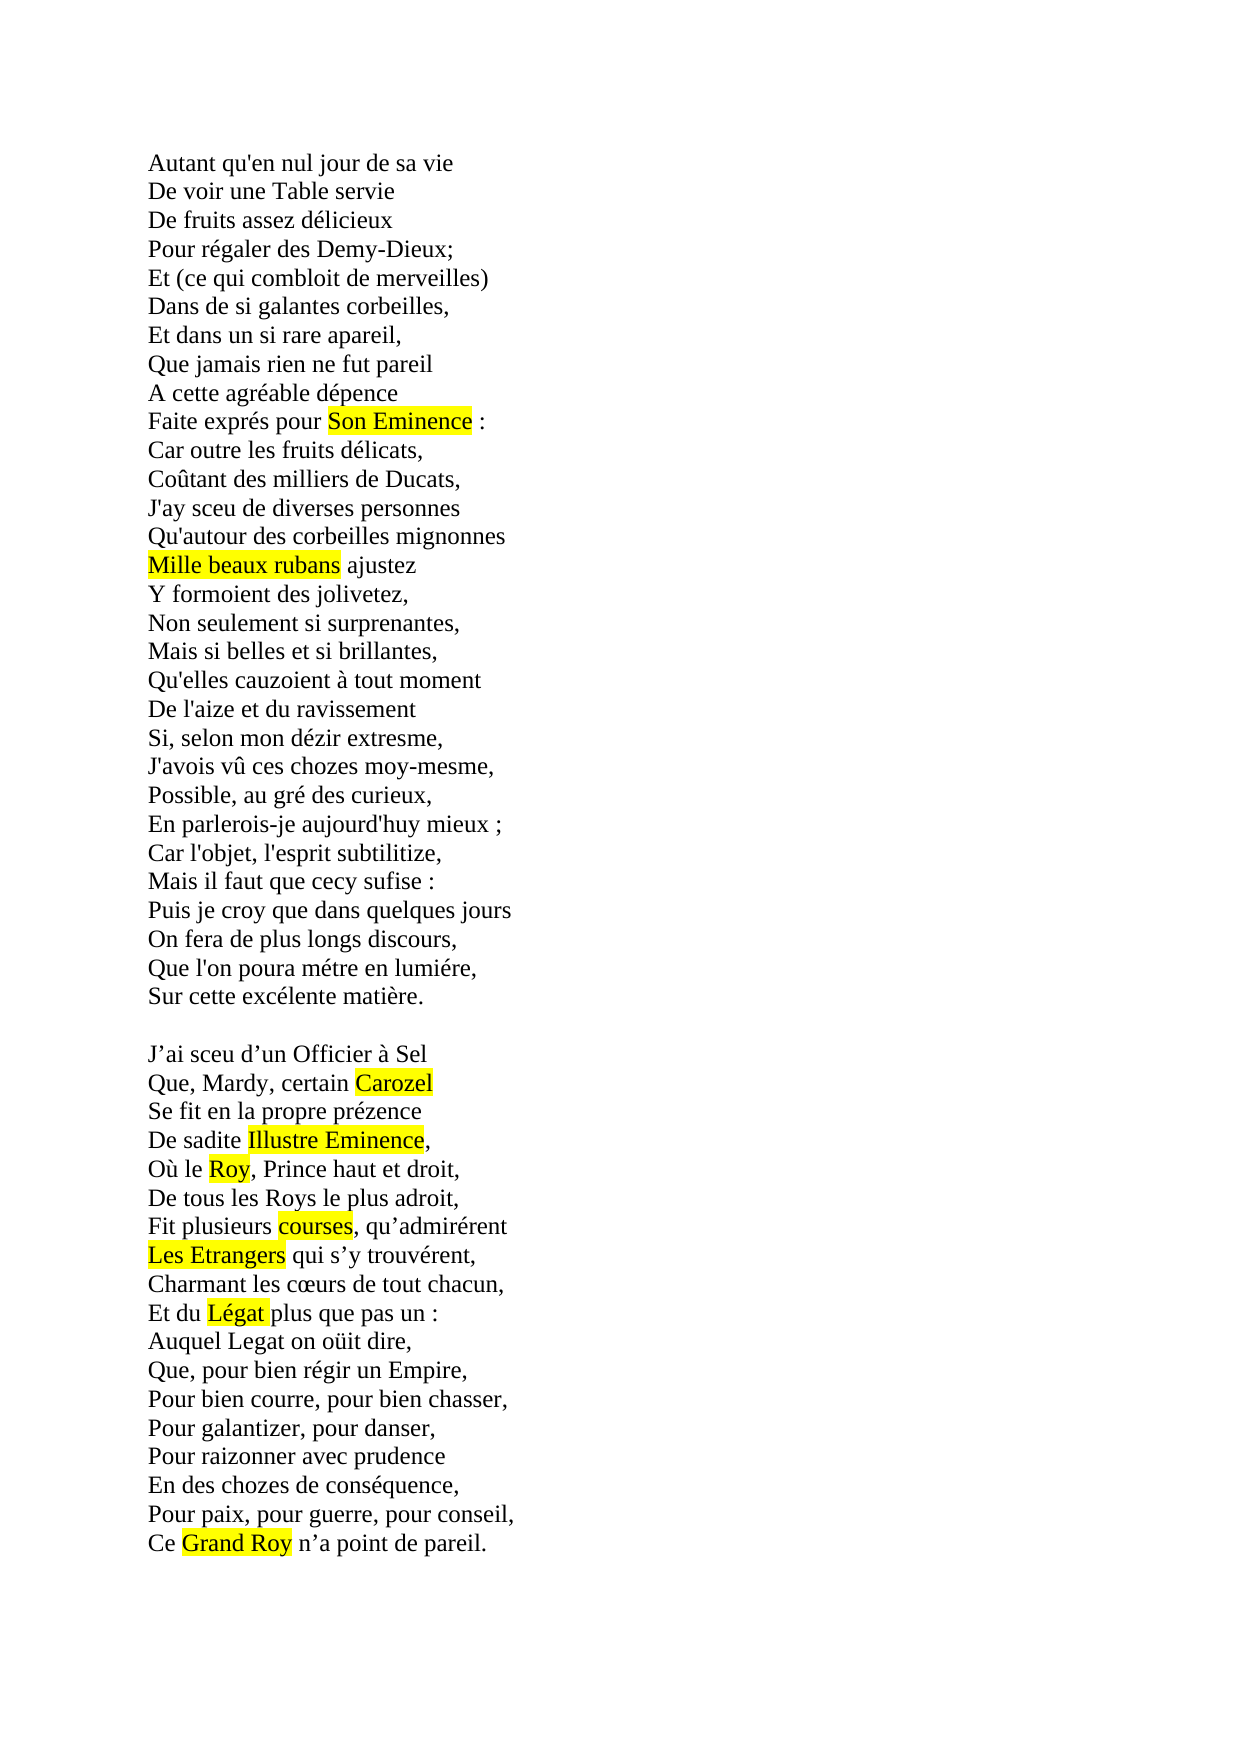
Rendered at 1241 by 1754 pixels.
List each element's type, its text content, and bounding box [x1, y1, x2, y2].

text J'ay sceu de diverses personnes [148, 493, 1093, 521]
text De sadite Illustre Eminence, [148, 1125, 248, 1154]
text Et du Légat plus que pas un : [148, 1298, 207, 1326]
text Pour galantizer, pour danser, [148, 1413, 1093, 1441]
text Car l'objet, l'esprit subtilitize, [148, 838, 1093, 866]
text Faite exprés pour Son Eminence : [472, 406, 1093, 435]
text Ce Grand Roy n’a point de pareil. [292, 1528, 1093, 1556]
text Qu'elles cauzoient à tout moment [148, 665, 1093, 694]
text En parlerois-je aujourd'huy mieux ; [148, 809, 1093, 838]
text A cette agréable dépence [148, 378, 1093, 406]
text De l'aize et du ravissement [148, 694, 1093, 723]
text Car outre les fruits délicats, [148, 435, 1093, 464]
text Mais il faut que cecy sufise : [148, 866, 1093, 895]
text Mais si belles et si brillantes, [148, 636, 1093, 665]
text Non seulement si surprenantes, [148, 608, 1093, 636]
text De fruits assez délicieux [148, 205, 1093, 234]
text Que l'on poura métre en lumiére, [148, 953, 1093, 981]
text Fit plusieurs courses, qu’admirérent [148, 1211, 278, 1240]
text De voir une Table servie [148, 176, 1093, 205]
text Puis je croy que dans quelques jours [148, 895, 1093, 924]
text Où le Roy, Prince haut et droit, [250, 1154, 1093, 1183]
text Si, selon mon dézir extresme, [148, 723, 1093, 751]
text Pour raizonner avec prudence [148, 1441, 1093, 1470]
text Sur cette excélente matière. [148, 981, 1093, 1010]
text On fera de plus longs discours, [148, 924, 1093, 953]
text Et dans un si rare apareil, [148, 320, 1093, 349]
text Que, pour bien régir un Empire, [148, 1355, 1093, 1384]
text Pour bien courre, pour bien chasser, [148, 1384, 1093, 1413]
text En des chozes de conséquence, [148, 1470, 1093, 1499]
text Les Etrangers qui s’y trouvérent, [286, 1240, 1093, 1269]
text Possible, au gré des curieux, [148, 780, 1093, 809]
text Autant qu'en nul jour de sa vie [148, 148, 1093, 176]
text Que, Mardy, certain Carozel [148, 1068, 355, 1096]
text J'avois vû ces chozes moy-mesme, [148, 751, 1093, 780]
text Coûtant des milliers de Ducats, [148, 464, 1093, 493]
text Ce Grand Roy n’a point de pareil. [148, 1528, 182, 1556]
text Auquel Legat on oüit dire, [148, 1326, 1093, 1355]
text Que jamais rien ne fut pareil [148, 349, 1093, 378]
text De sadite Illustre Eminence, [424, 1125, 1093, 1154]
text Où le Roy, Prince haut et droit, [148, 1154, 209, 1183]
text Pour paix, pour guerre, pour conseil, [148, 1499, 1093, 1528]
text Faite exprés pour Son Eminence : [148, 406, 328, 435]
text Dans de si galantes corbeilles, [148, 291, 1093, 320]
text Et du Légat plus que pas un : [270, 1298, 1093, 1326]
text J’ai sceu d’un Officier à Sel [148, 1039, 1093, 1068]
text Que, Mardy, certain Carozel [433, 1068, 1093, 1096]
text Qu'autour des corbeilles mignonnes [148, 521, 1093, 550]
text Et (ce qui combloit de merveilles) [148, 263, 1093, 291]
text Pour régaler des Demy-Dieux; [148, 234, 1093, 263]
text Y formoient des jolivetez, [148, 579, 1093, 608]
text Se fit en la propre prézence [148, 1096, 1093, 1125]
text Fit plusieurs courses, qu’admirérent [353, 1211, 1093, 1240]
text De tous les Roys le plus adroit, [148, 1183, 1093, 1211]
text Charmant les cœurs de tout chacun, [148, 1269, 1093, 1298]
text Mille beaux rubans ajustez [341, 550, 1093, 579]
